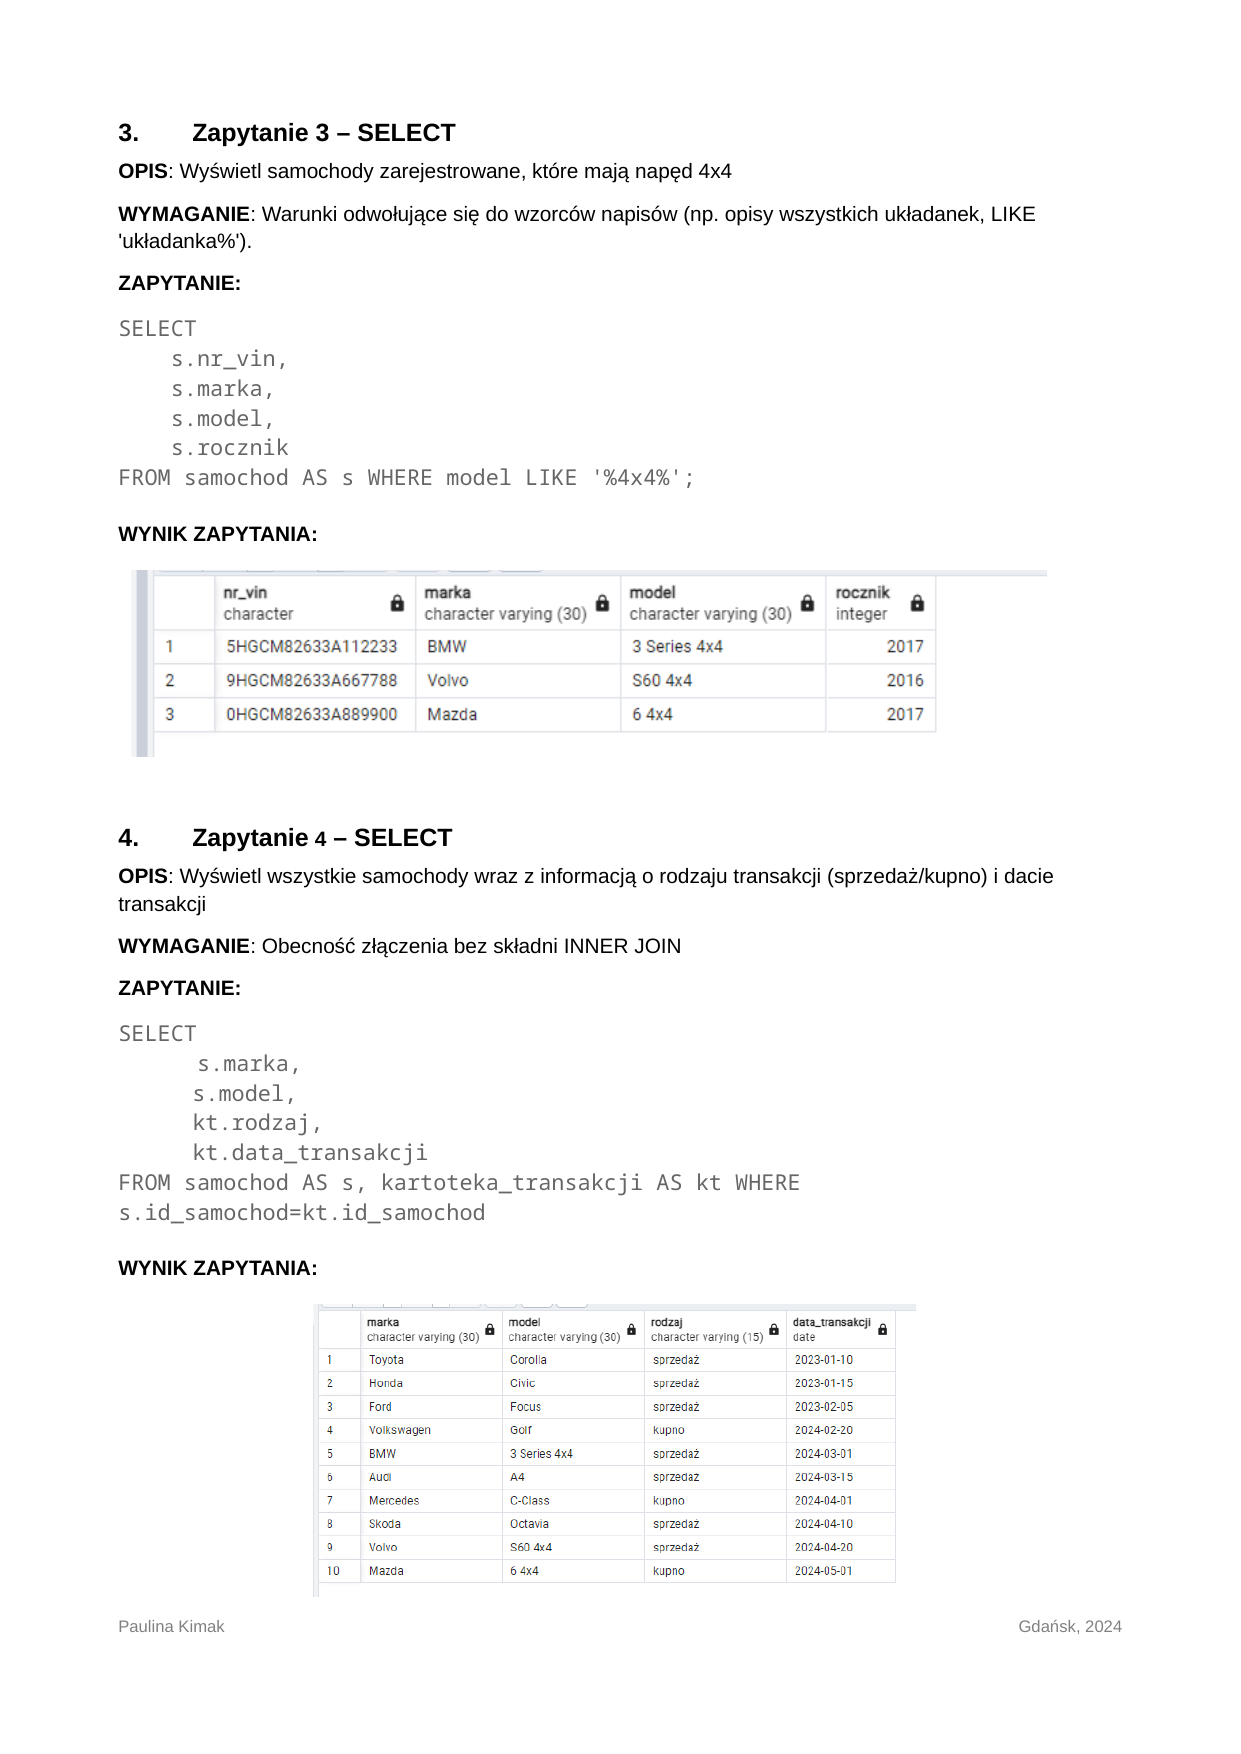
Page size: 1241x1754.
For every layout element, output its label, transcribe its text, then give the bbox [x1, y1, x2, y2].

text WYNIK ZAPYTANIA: [118, 522, 1122, 546]
text WYNIK ZAPYTANIA: [118, 1256, 1122, 1280]
picture [313, 1304, 917, 1597]
text ZAPYTANIE: [118, 271, 1122, 295]
text kt.data_transakcji [118, 1137, 1122, 1167]
text s.marka, [118, 1048, 1122, 1077]
text SELECT [118, 1018, 1122, 1048]
subtitle Zapytanie 3 – SELECT [118, 118, 1122, 147]
text FROM samochod AS s, kartoteka_transakcji AS kt WHERE s.id_samochod=kt.id_samochod [118, 1167, 1122, 1226]
text kt.rodzaj, [118, 1107, 1122, 1137]
text ZAPYTANIE: [118, 976, 1122, 1000]
text WYMAGANIE: Obecność złączenia bez składni INNER JOIN [118, 934, 1122, 958]
subtitle Zapytanie 4 – SELECT [118, 823, 1122, 852]
text SELECT s.nr_vin, s.marka, s.model, s.rocznik FROM samochod AS s WHERE model LIKE '%4x4%'; [118, 313, 1122, 492]
picture [126, 570, 1048, 757]
text OPIS: Wyświetl wszystkie samochody wraz z informacją o rodzaju transakcji (sprzedaż/kupno) i dacie transakcji [118, 864, 1122, 916]
text WYMAGANIE: Warunki odwołujące się do wzorców napisów (np. opisy wszystkich układanek, LIKE 'układanka%'). [118, 201, 1122, 253]
text s.model, [118, 1077, 1122, 1107]
text OPIS: Wyświetl samochody zarejestrowane, które mają napęd 4x4 [118, 159, 1122, 183]
